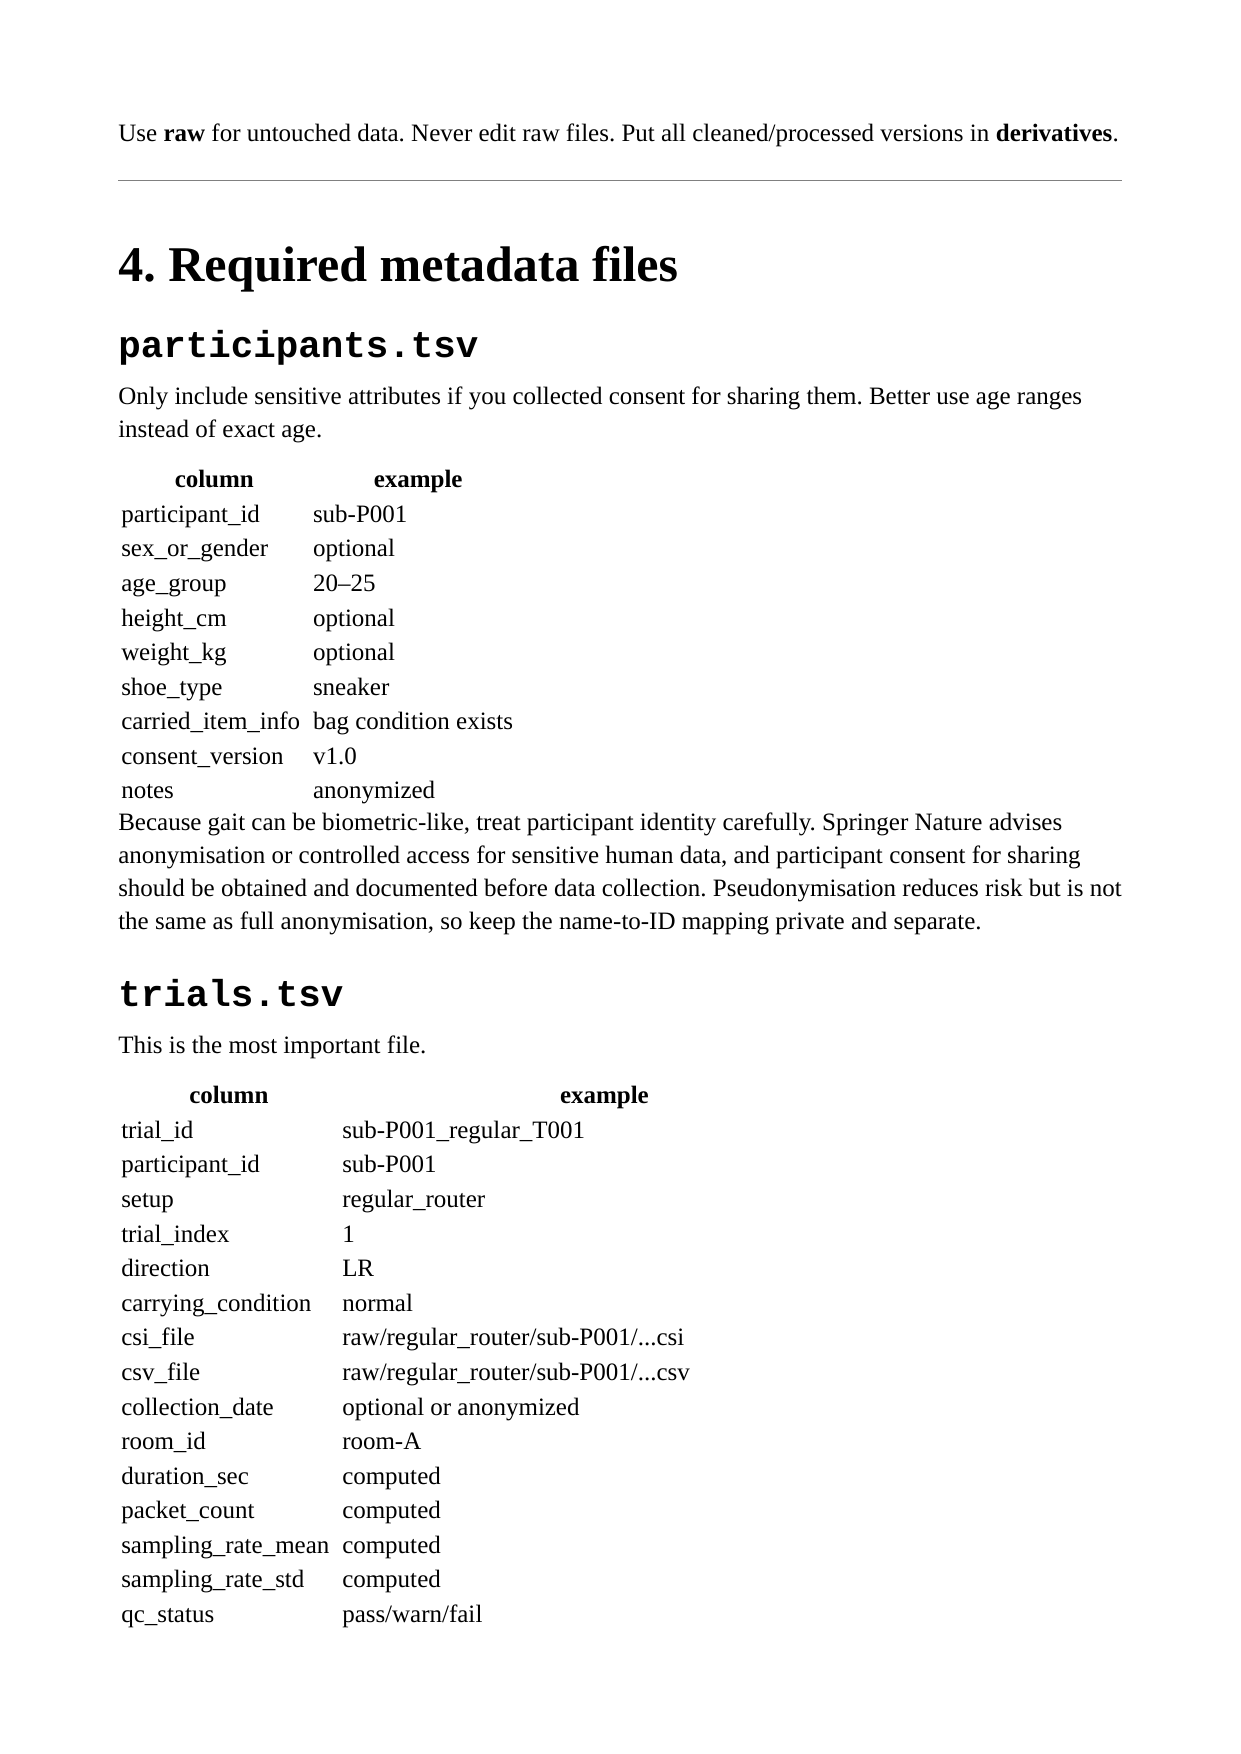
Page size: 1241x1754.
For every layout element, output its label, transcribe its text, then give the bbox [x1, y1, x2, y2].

table_cell normal [339, 1285, 869, 1319]
subtitle trials.tsv [118, 975, 1122, 1017]
table_cell csi_file [118, 1320, 339, 1354]
table_cell notes [118, 773, 310, 807]
table_cell optional [310, 531, 526, 565]
table_cell 1 [339, 1216, 869, 1250]
table_cell LR [339, 1250, 869, 1285]
table_cell participant_id [118, 1147, 339, 1181]
text Only include sensitive attributes if you collected consent for sharing them. Better use age ranges instead of exact age. [118, 381, 1122, 443]
subtitle 4. Required metadata files [118, 235, 1122, 292]
table_cell packet_count [118, 1493, 339, 1527]
text This is the most important file. [118, 1030, 1122, 1058]
table_cell trial_id [118, 1112, 339, 1147]
table_cell setup [118, 1181, 339, 1216]
table_cell sub-P001 [339, 1147, 869, 1181]
table_cell v1.0 [310, 738, 526, 773]
table_cell raw/regular_router/sub-P001/...csi [339, 1320, 869, 1354]
table_cell duration_sec [118, 1458, 339, 1492]
table_cell sneaker [310, 669, 526, 703]
table_cell 20–25 [310, 565, 526, 600]
table_cell computed [339, 1562, 869, 1596]
table_cell sub-P001 [310, 496, 526, 531]
table_cell regular_router [339, 1181, 869, 1216]
table_cell optional or anonymized [339, 1389, 869, 1423]
table_cell height_cm [118, 600, 310, 634]
table_cell qc_status [118, 1596, 339, 1631]
table_cell sampling_rate_mean [118, 1527, 339, 1562]
table_cell room_id [118, 1423, 339, 1458]
table_cell shoe_type [118, 669, 310, 703]
table_cell pass/warn/fail [339, 1596, 869, 1631]
table_cell computed [339, 1527, 869, 1562]
text Because gait can be biometric-like, treat participant identity carefully. Springer Nature advises anonymisation or controlled access for sensitive human data, and participant consent for sharing should be obtained and documented before data collection. Pseudonymisation reduces risk but is not the same as full anonymisation, so keep the name-to-ID mapping private and separate. [118, 807, 1122, 935]
table_cell optional [310, 634, 526, 669]
table_cell sex_or_gender [118, 531, 310, 565]
table_cell weight_kg [118, 634, 310, 669]
table_cell carrying_condition [118, 1285, 339, 1319]
subtitle participants.tsv [118, 326, 1122, 368]
table_cell raw/regular_router/sub-P001/...csv [339, 1354, 869, 1389]
table_cell collection_date [118, 1389, 339, 1423]
table_cell optional [310, 600, 526, 634]
table_cell room-A [339, 1423, 869, 1458]
table_cell bag condition exists [310, 704, 526, 738]
table_cell sub-P001_regular_T001 [339, 1112, 869, 1147]
table_header example [310, 461, 526, 496]
table_cell anonymized [310, 773, 526, 807]
table_header column [118, 1078, 339, 1112]
table_cell carried_item_info [118, 704, 310, 738]
table_cell consent_version [118, 738, 310, 773]
table_cell direction [118, 1250, 339, 1285]
text Use raw for untouched data. Never edit raw files. Put all cleaned/processed versions in derivatives. [118, 118, 1122, 147]
table_cell age_group [118, 565, 310, 600]
table_header column [118, 461, 310, 496]
table_cell computed [339, 1458, 869, 1492]
table_cell trial_index [118, 1216, 339, 1250]
table_cell participant_id [118, 496, 310, 531]
table_header example [339, 1078, 869, 1112]
table_cell csv_file [118, 1354, 339, 1389]
table_cell computed [339, 1493, 869, 1527]
table_cell sampling_rate_std [118, 1562, 339, 1596]
